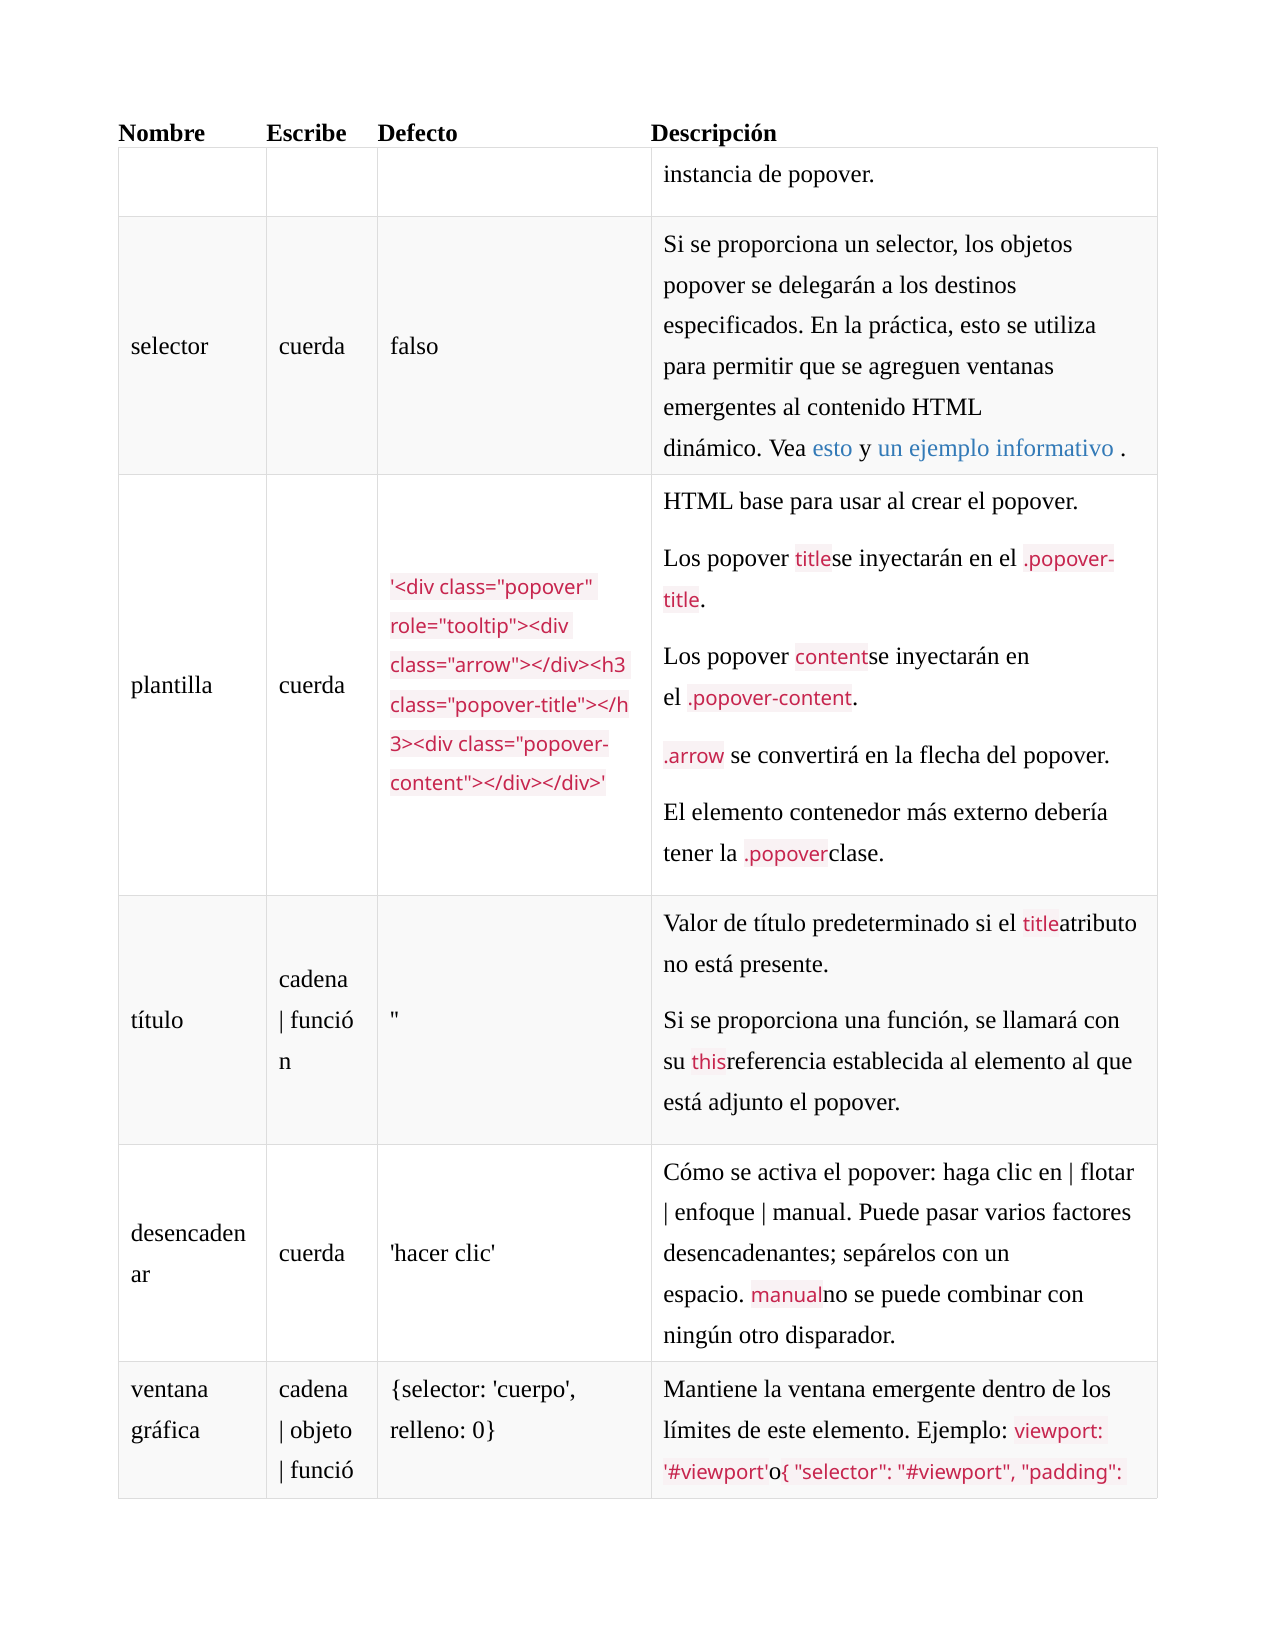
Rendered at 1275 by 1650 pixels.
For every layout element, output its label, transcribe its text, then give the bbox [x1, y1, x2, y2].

table_cell cuerda [267, 217, 377, 474]
table_cell Cómo se activa el popover: haga clic en | flotar | enfoque | manual. Puede pasar varios factores desencadenantes; sepárelos con un espacio. manualno se puede combinar con ningún otro disparador. [652, 1145, 1157, 1361]
table_cell cadena | objeto | funció [267, 1362, 377, 1498]
table_cell {selector: 'cuerpo', relleno: 0} [378, 1362, 651, 1498]
table_cell cadena | función [267, 896, 377, 1144]
table_header Escribe [266, 118, 377, 147]
table_cell '<div class="popover" role="tooltip"><div class="arrow"></div><h3 class="popover-title"></h3><div class="popover-content"></div></div>' [378, 475, 651, 895]
table_header Descripción [651, 118, 1157, 147]
table_cell ventana gráfica [119, 1362, 266, 1498]
table_cell [267, 148, 377, 216]
table_cell cuerda [267, 475, 377, 895]
table_cell Valor de título predeterminado si el titleatributo no está presente. Si se proporciona una función, se llamará con su thisreferencia establecida al elemento al que está adjunto el popover. [652, 896, 1157, 1144]
table_cell título [119, 896, 266, 1144]
table_cell HTML base para usar al crear el popover. Los popover titlese inyectarán en el .popover-title. Los popover contentse inyectarán en el .popover-content. .arrow se convertirá en la flecha del popover. El elemento contenedor más externo debería tener la .popoverclase. [652, 475, 1157, 895]
table_header Nombre [118, 118, 266, 147]
table_cell Mantiene la ventana emergente dentro de los límites de este elemento. Ejemplo: viewport: '#viewport'o{ "selector": "#viewport", "padding": [652, 1362, 1157, 1498]
table_cell Si se proporciona un selector, los objetos popover se delegarán a los destinos especificados. En la práctica, esto se utiliza para permitir que se agreguen ventanas emergentes al contenido HTML dinámico. Vea esto y un ejemplo informativo . [652, 217, 1157, 474]
table_header Defecto [377, 118, 651, 147]
table_cell '' [378, 896, 651, 1144]
table_cell plantilla [119, 475, 266, 895]
table_cell selector [119, 217, 266, 474]
table_cell [119, 148, 266, 216]
table_cell [378, 148, 651, 216]
table_cell instancia de popover. [652, 148, 1157, 216]
table_cell falso [378, 217, 651, 474]
table_cell desencadenar [119, 1145, 266, 1361]
table_cell cuerda [267, 1145, 377, 1361]
table_cell 'hacer clic' [378, 1145, 651, 1361]
